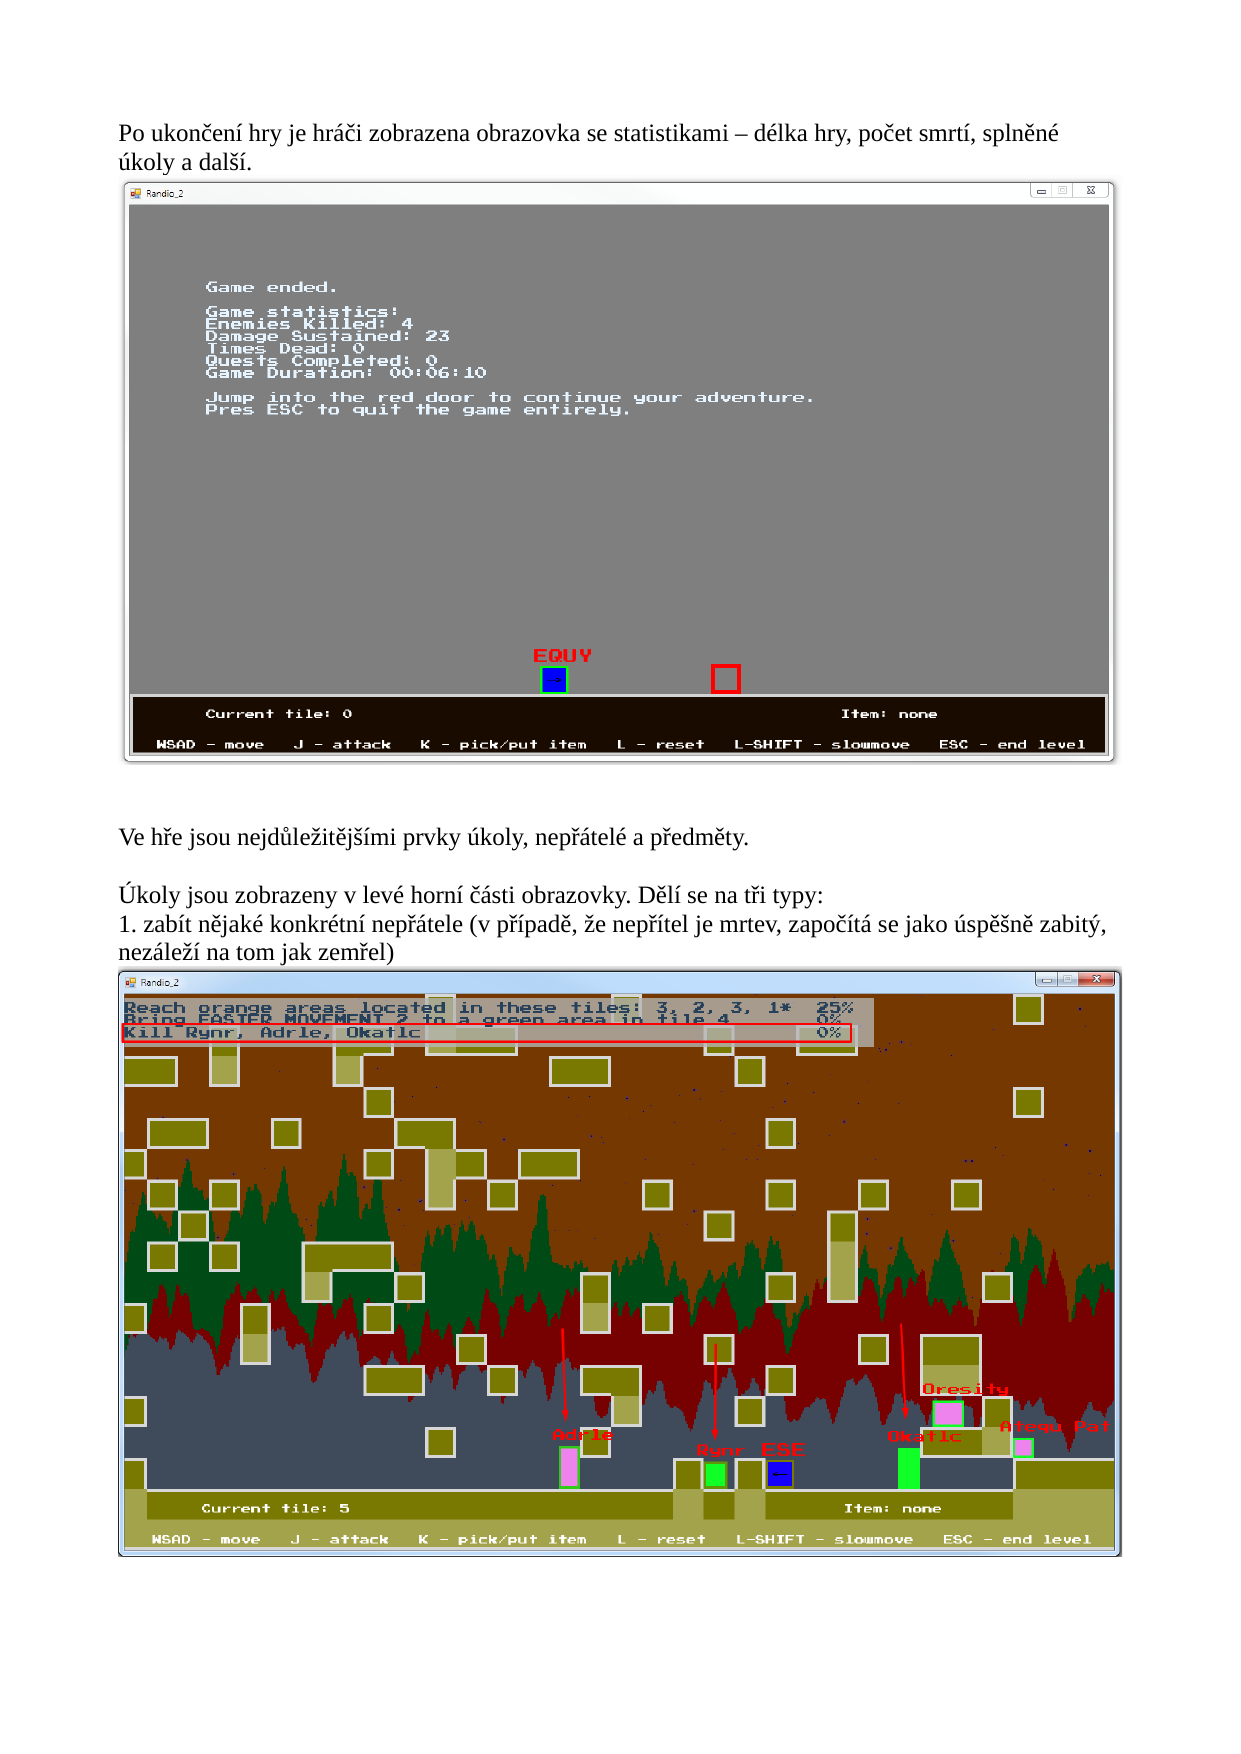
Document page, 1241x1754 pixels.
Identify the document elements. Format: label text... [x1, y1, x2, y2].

text 1. zabít nějaké konkrétní nepřátele (v případě, že nepřítel je mrtev, započítá se jako úspěšně zabitý, nezáleží na tom jak zemřel) [118, 909, 1122, 966]
picture [118, 175, 1123, 765]
text Úkoly jsou zobrazeny v levé horní části obrazovky. Dělí se na tři typy: [118, 880, 1122, 909]
picture [118, 966, 1123, 1557]
text Po ukončení hry je hráči zobrazena obrazovka se statistikami – délka hry, počet smrtí, splněné úkoly a další. [118, 118, 1122, 175]
text Ve hře jsou nejdůležitějšími prvky úkoly, nepřátelé a předměty. [118, 822, 1122, 851]
